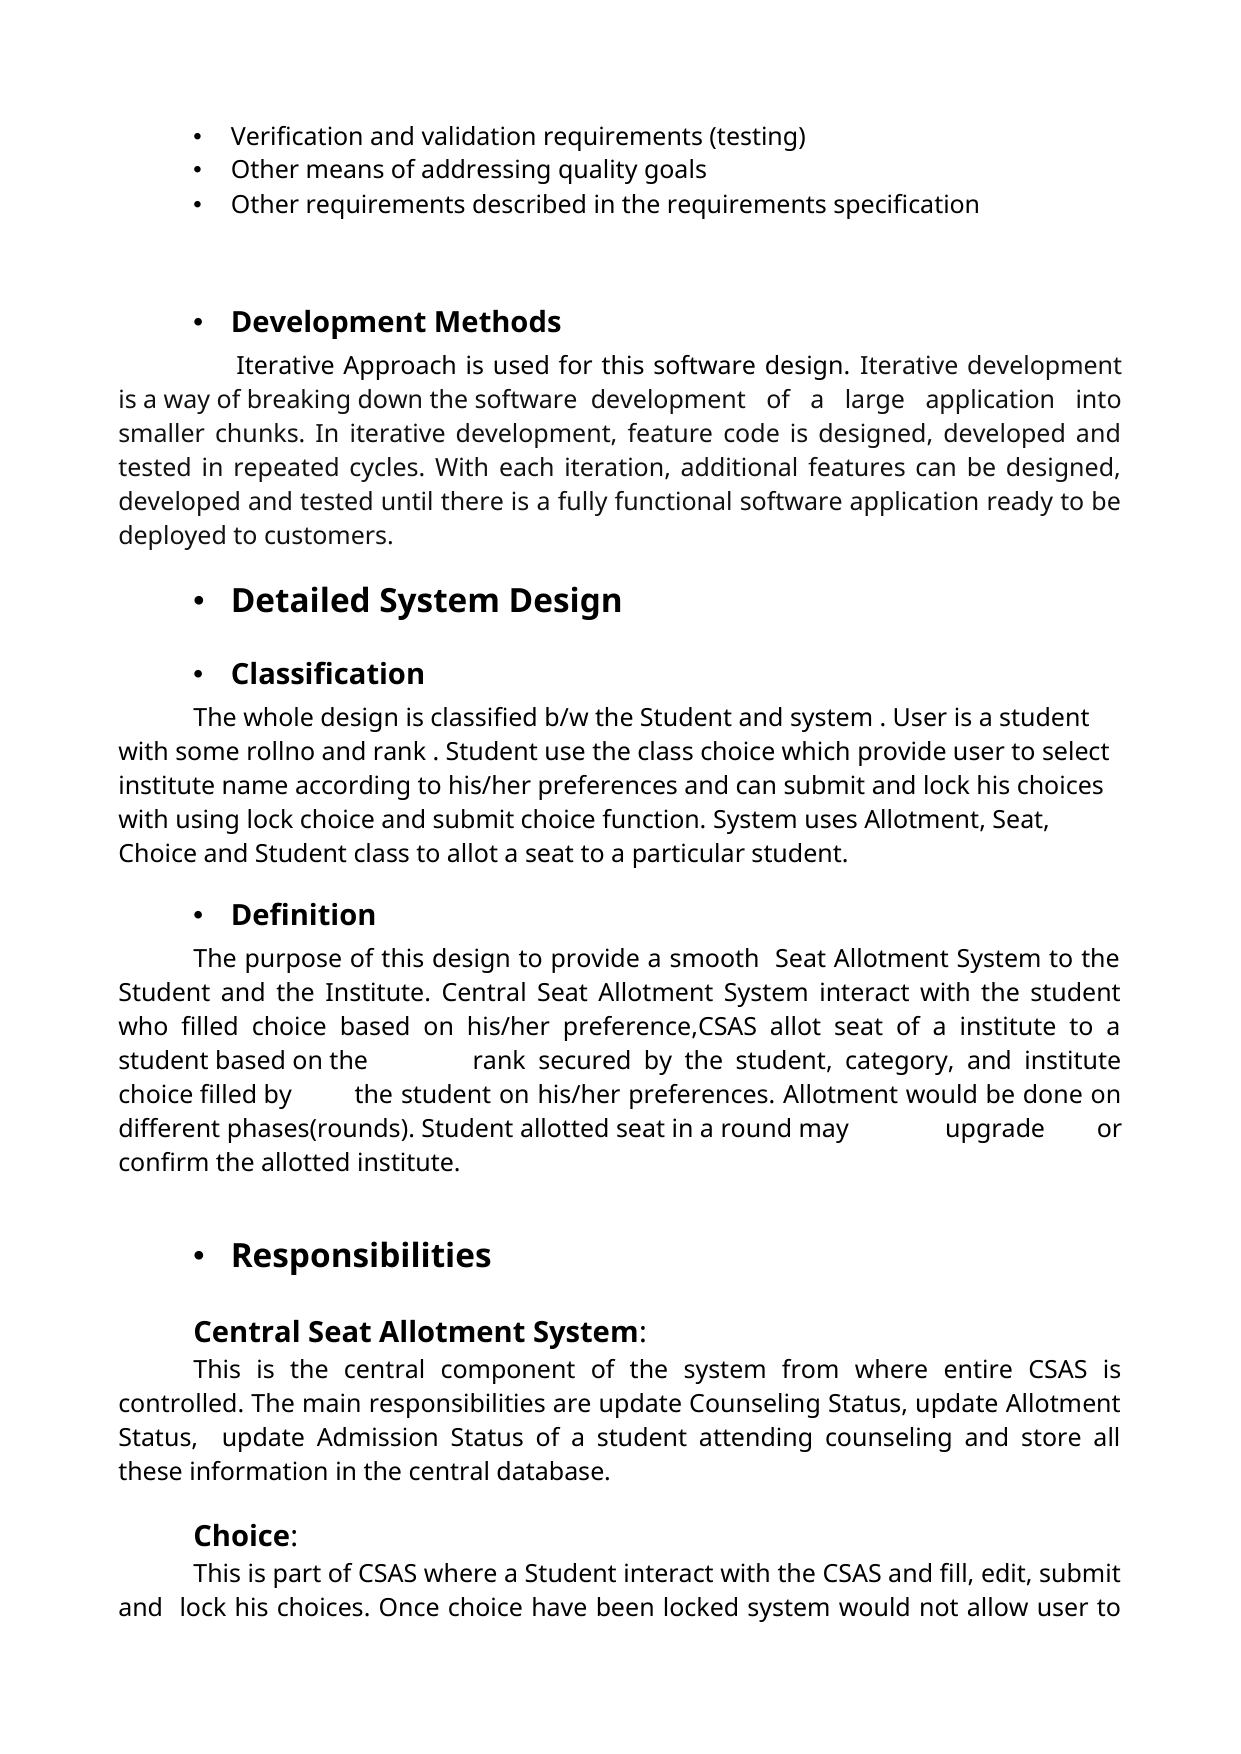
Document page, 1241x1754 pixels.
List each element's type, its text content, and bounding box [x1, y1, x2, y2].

list Other requirements described in the requirements specification [81, 186, 1122, 220]
text This is part of CSAS where a Student interact with the CSAS and fill, edit, submit and lock his choices. Once choice have been locked system would not allow user to [118, 1555, 1122, 1623]
list Detailed System Design [81, 577, 1122, 622]
text Iterative Approach is used for this software design. Iterative development is a way of breaking down the software development of a large application into smaller chunks. In iterative development, feature code is designed, developed and tested in repeated cycles. With each iteration, additional features can be designed, developed and tested until there is a fully functional software application ready to be deployed to customers. [118, 347, 1122, 552]
text Central Seat Allotment System: [118, 1312, 1122, 1351]
list Other means of addressing quality goals [81, 152, 1122, 186]
text The purpose of this design to provide a smooth Seat Allotment System to the Student and the Institute. Central Seat Allotment System interact with the student who filled choice based on his/her preference,CSAS allot seat of a institute to a student based on the rank secured by the student, category, and institute choice filled by the student on his/her preferences. Allotment would be done on different phases(rounds). Student allotted seat in a round may upgrade or confirm the allotted institute. [118, 941, 1122, 1179]
list Verification and validation requirements (testing) [81, 118, 1122, 152]
list Responsibilities [81, 1232, 1122, 1277]
list Classification [81, 653, 1122, 693]
text The whole design is classified b/w the Student and system . User is a student with some rollno and rank . Student use the class choice which provide user to select institute name according to his/her preferences and can submit and lock his choices with using lock choice and submit choice function. System uses Allotment, Seat, Choice and Student class to allot a seat to a particular student. [118, 699, 1122, 869]
text Choice: [118, 1516, 1122, 1555]
text This is the central component of the system from where entire CSAS is controlled. The main responsibilities are update Counseling Status, update Allotment Status, update Admission Status of a student attending counseling and store all these information in the central database. [118, 1351, 1122, 1488]
list Definition [81, 894, 1122, 934]
list Development Methods [81, 301, 1122, 341]
